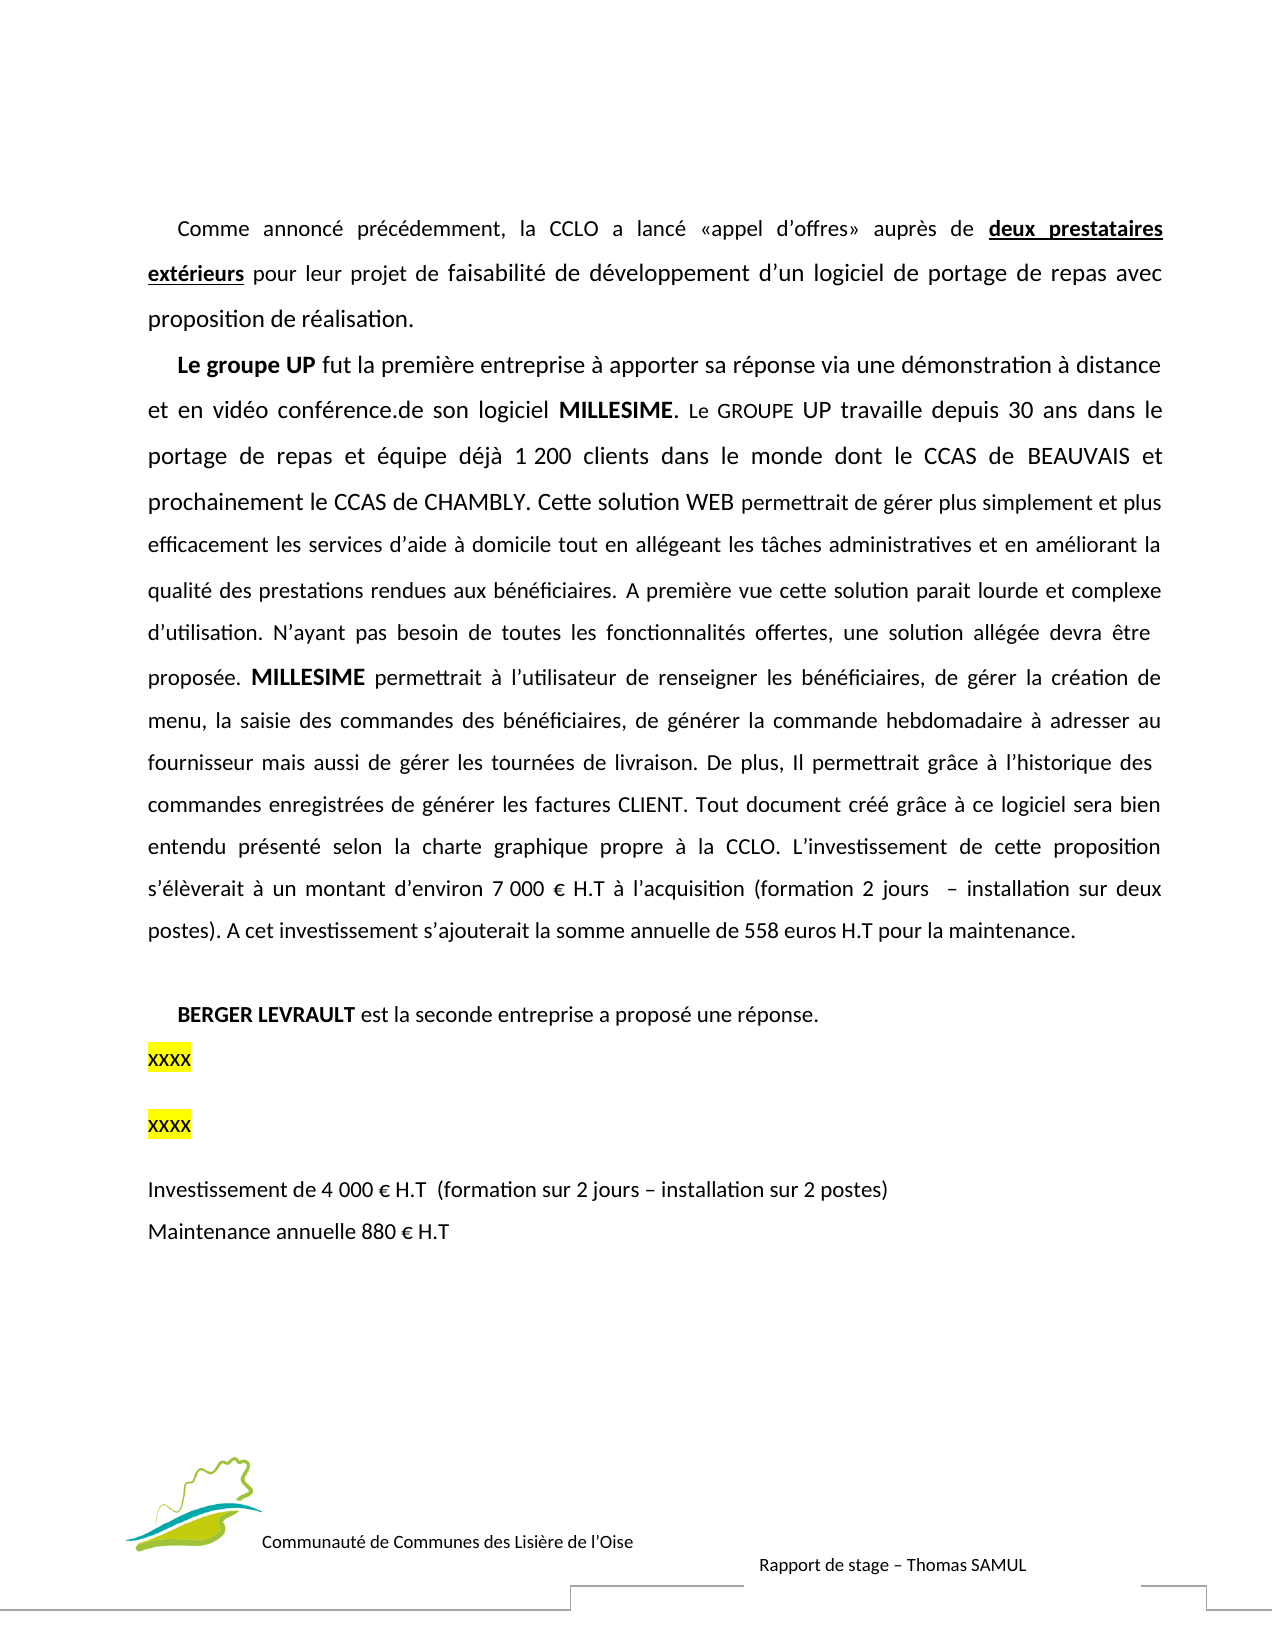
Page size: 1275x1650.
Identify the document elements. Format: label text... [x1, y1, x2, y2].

text Comme annoncé précédemment, la CCLO a lancé «appel d’offres» auprès de deux prestataires extérieurs pour leur projet de faisabilité de développement d’un logiciel de portage de repas avec proposition de réalisation. [148, 214, 1163, 334]
subtitle  Solutions extérieures [177, 148, 1163, 178]
text xxxx [148, 1042, 1163, 1072]
text Le groupe UP fut la première entreprise à apporter sa réponse via une démonstration à distance et en vidéo conférence.de son logiciel MILLESIME. Le GROUPE UP travaille depuis 30 ans dans le portage de repas et équipe déjà 1 200 clients dans le monde dont le CCAS de Beauvais et prochainement le CCAS de CHAMBLY. Cette solution WEB permettrait de gérer plus simplement et plus efficacement les services d’aide à domicile tout en allégeant les tâches administratives et en améliorant la qualité des prestations rendues aux bénéficiaires. A première vue cette solution parait lourde et complexe d’utilisation. N’ayant pas besoin de toutes les fonctionnalités offertes, une solution allégée devra être proposée. MILLESIME permettrait à l’utilisateur de renseigner les bénéficiaires, de gérer la création de menu, la saisie des commandes des bénéficiaires, de générer la commande hebdomadaire à adresser au fournisseur mais aussi de gérer les tournées de livraison. De plus, Il permettrait grâce à l’historique des commandes enregistrées de générer les factures CLIENT. Tout document créé grâce à ce logiciel sera bien entendu présenté selon la charte graphique propre à la CCLO. L’investissement de cette proposition s’élèverait à un montant d’environ 7 000 € H.T à l’acquisition (formation 2 jours – installation sur deux postes). A cet investissement s’ajouterait la somme annuelle de 558 euros H.T pour la maintenance. [148, 349, 1163, 944]
text Maintenance annuelle 880 € H.T [148, 1217, 1163, 1245]
text BERGER LEVRAULT est la seconde entreprise a proposé une réponse. [148, 1000, 1163, 1028]
text xxxx [148, 1108, 1163, 1139]
text Investissement de 4 000 € H.T (formation sur 2 jours – installation sur 2 postes) [148, 1175, 1163, 1203]
